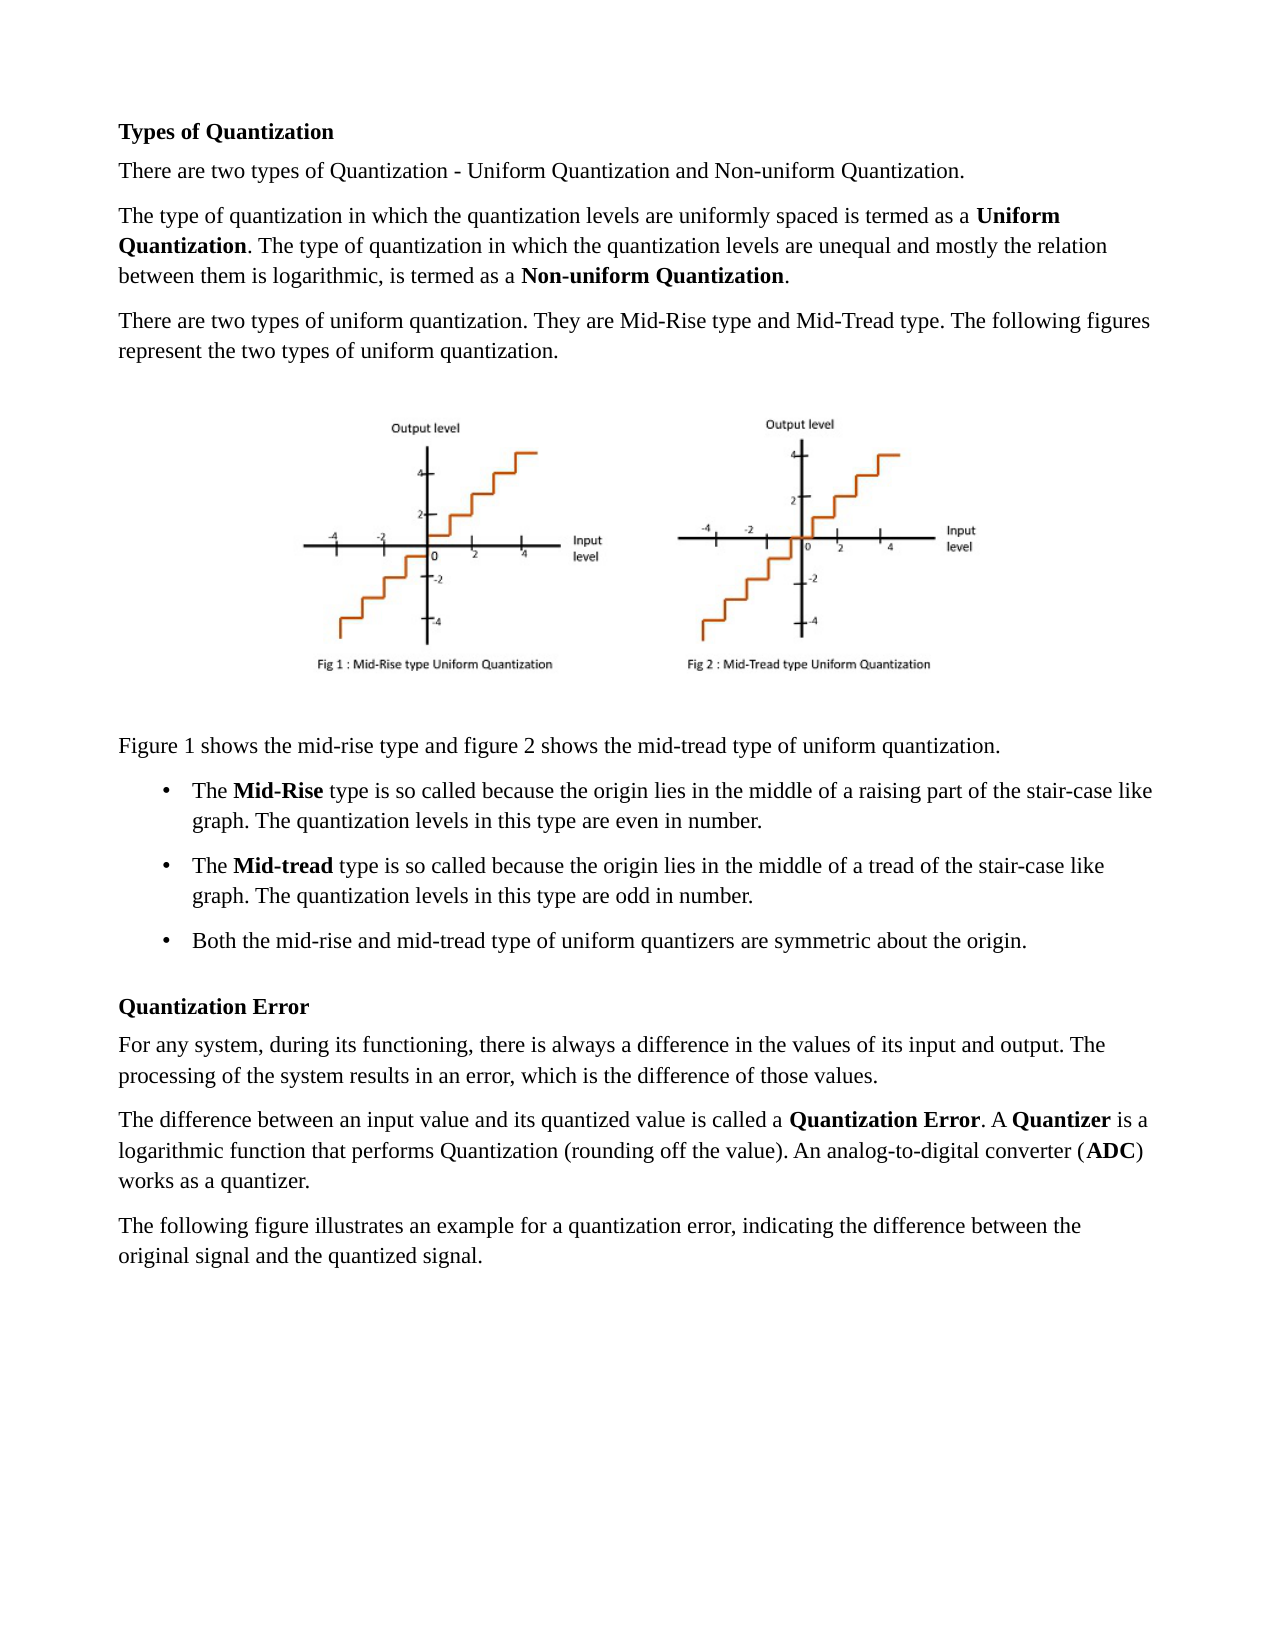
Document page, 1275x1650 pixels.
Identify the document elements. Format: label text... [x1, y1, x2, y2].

subtitle Quantization Error [118, 993, 1157, 1019]
list Both the mid-rise and mid-tread type of uniform quantizers are symmetric about the origin. [162, 927, 1157, 953]
text The type of quantization in which the quantization levels are uniformly spaced is termed as a Uniform Quantization. The type of quantization in which the quantization levels are unequal and mostly the relation between them is logarithmic, is termed as a Non-uniform Quantization. [118, 202, 1157, 288]
text For any system, during its functioning, there is always a difference in the values of its input and output. The processing of the system results in an error, which is the difference of those values. [118, 1032, 1157, 1088]
text The following figure illustrates an example for a quantization error, indicating the difference between the original signal and the quantized signal. [118, 1212, 1157, 1268]
text The difference between an input value and its quantized value is called a Quantization Error. A Quantizer is a logarithmic function that performs Quantization (rounding off the value). An analog-to-digital converter (ADC) works as a quantizer. [118, 1107, 1157, 1193]
text There are two types of uniform quantization. They are Mid-Rise type and Mid-Tread type. The following figures represent the two types of uniform quantization. [118, 307, 1157, 363]
list The Mid-tread type is so called because the origin lies in the middle of a tread of the stair-case like graph. The quantization levels in this type are odd in number. [162, 852, 1157, 909]
text There are two types of Quantization - Uniform Quantization and Non-uniform Quantization. [118, 157, 1157, 183]
text Figure 1 shows the mid-rise type and figure 2 shows the mid-tread type of uniform quantization. [118, 732, 1157, 759]
list The Mid-Rise type is so called because the origin lies in the middle of a raising part of the stair-case like graph. The quantization levels in this type are even in number. [162, 777, 1157, 834]
picture [267, 382, 1002, 709]
subtitle Types of Quantization [118, 118, 1157, 144]
